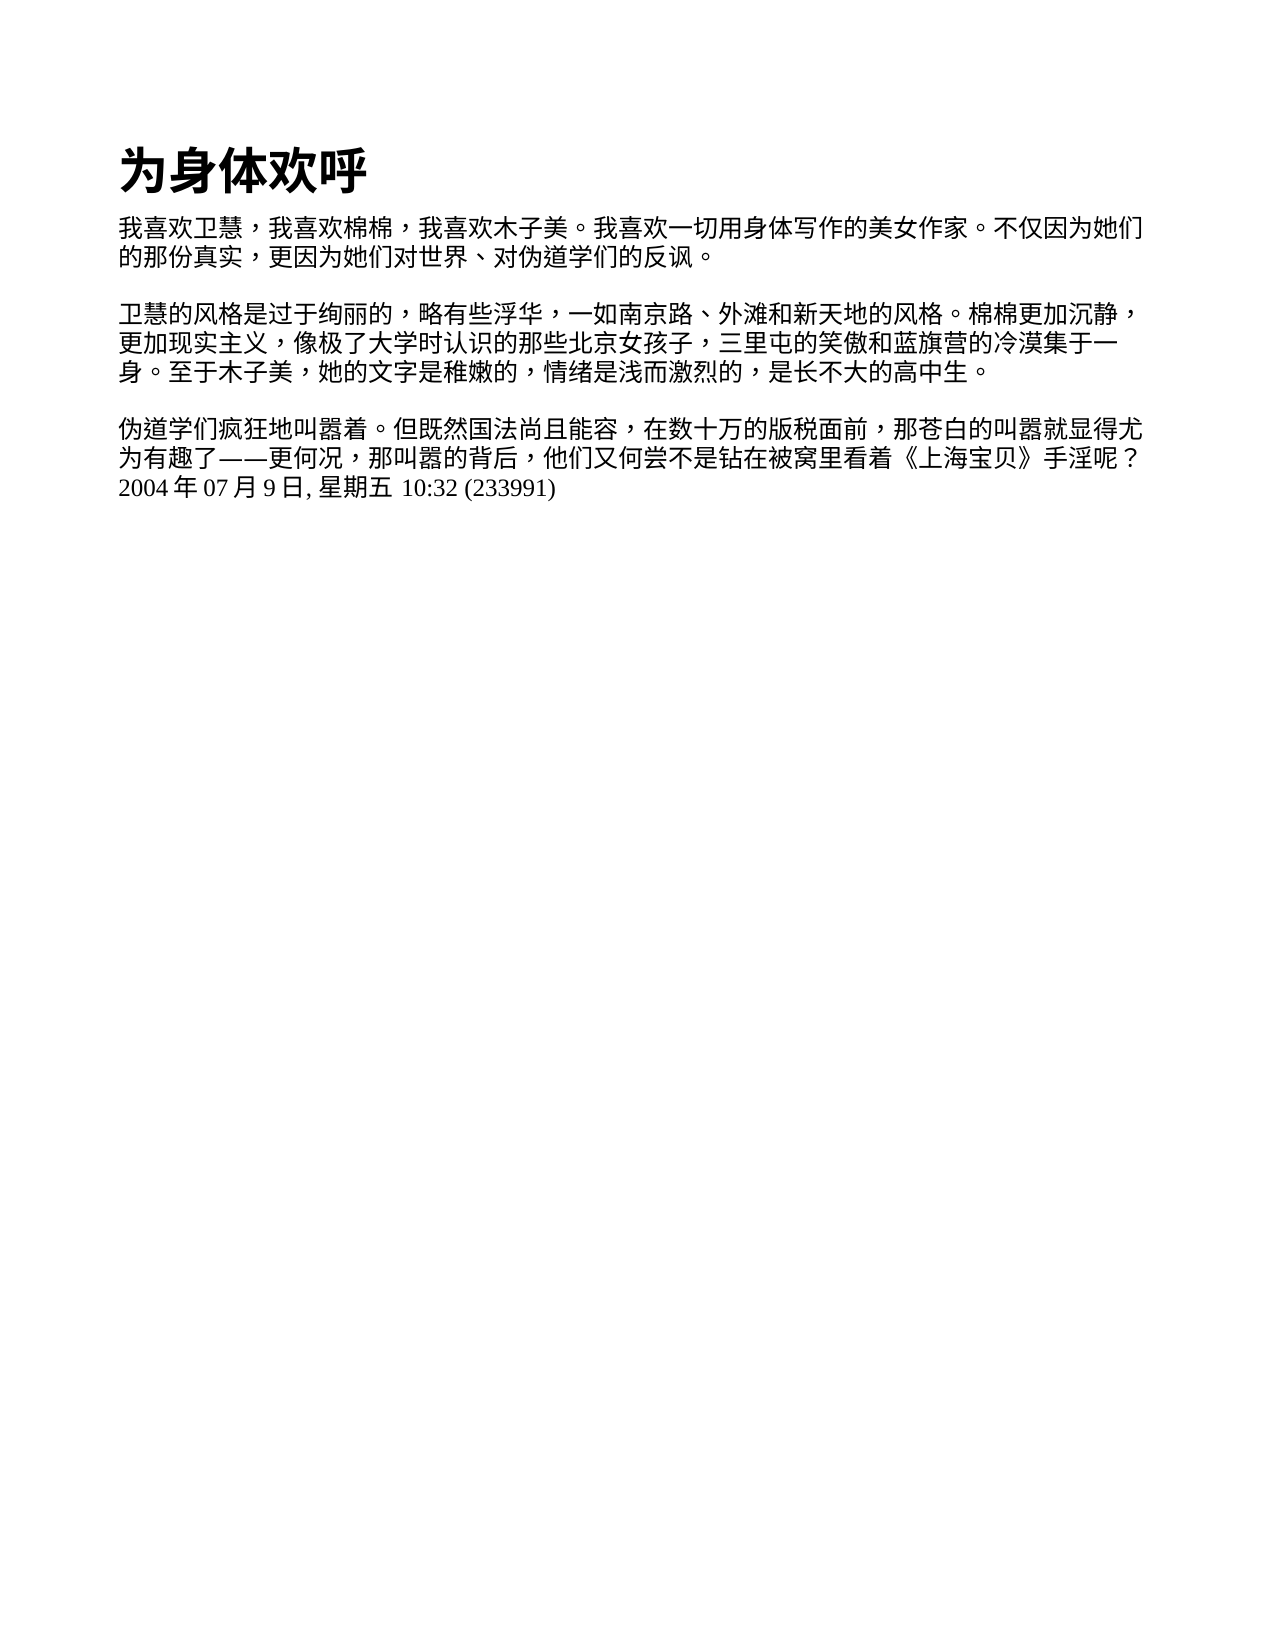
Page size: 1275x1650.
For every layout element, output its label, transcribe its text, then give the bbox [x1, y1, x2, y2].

text 卫慧的风格是过于绚丽的，略有些浮华，一如南京路、外滩和新天地的风格。棉棉更加沉静，更加现实主义，像极了大学时认识的那些北京女孩子，三里屯的笑傲和蓝旗营的冷漠集于一身。至于木子美，她的文字是稚嫩的，情绪是浅而激烈的，是长不大的高中生。 [118, 300, 1157, 387]
text 我喜欢卫慧，我喜欢棉棉，我喜欢木子美。我喜欢一切用身体写作的美女作家。不仅因为她们的那份真实，更因为她们对世界、对伪道学们的反讽。 [118, 214, 1157, 272]
text 伪道学们疯狂地叫嚣着。但既然国法尚且能容，在数十万的版税面前，那苍白的叫嚣就显得尤为有趣了——更何况，那叫嚣的背后，他们又何尝不是钻在被窝里看着《上海宝贝》手淫呢？ [118, 415, 1157, 473]
subtitle 为身体欢呼 [118, 143, 1157, 201]
text 2004年07月9日, 星期五 10:32 (233991) [118, 473, 1157, 503]
